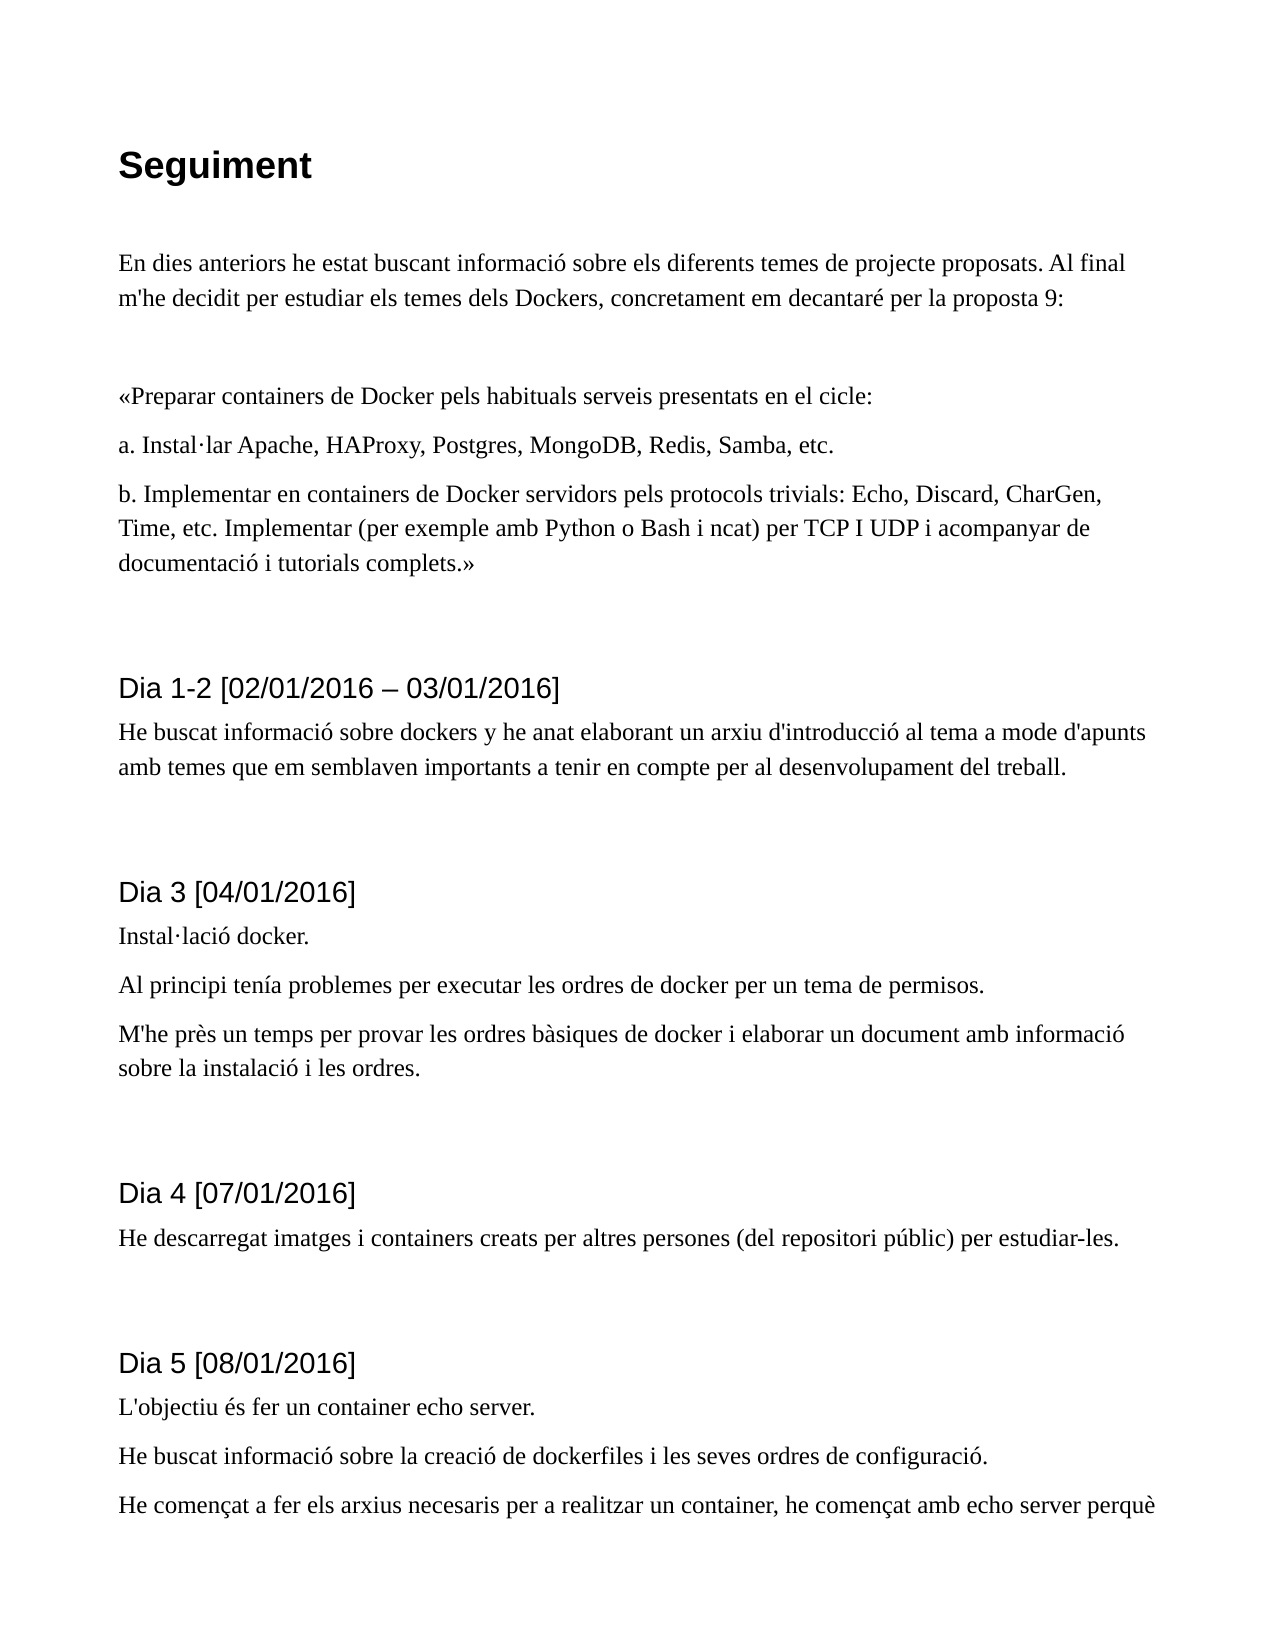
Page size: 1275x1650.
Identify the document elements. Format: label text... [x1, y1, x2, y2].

text He buscat informació sobre dockers y he anat elaborant un arxiu d'introducció al tema a mode d'apunts amb temes que em semblaven importants a tenir en compte per al desenvolupament del treball. [118, 717, 1157, 780]
text He començat a fer els arxius necesaris per a realitzar un container, he començat amb echo server perquè [118, 1490, 1157, 1519]
subtitle Seguiment [118, 143, 1157, 187]
text He buscat informació sobre la creació de dockerfiles i les seves ordres de configuració. [118, 1441, 1157, 1469]
text Al principi tenía problemes per executar les ordres de docker per un tema de permisos. [118, 970, 1157, 999]
text M'he près un temps per provar les ordres bàsiques de docker i elaborar un document amb informació sobre la instalació i les ordres. [118, 1019, 1157, 1082]
text «Preparar containers de Docker pels habituals serveis presentats en el cicle: [118, 381, 1157, 410]
subtitle Dia 1-2 [02/01/2016 – 03/01/2016] [118, 671, 1157, 705]
subtitle Dia 5 [08/01/2016] [118, 1346, 1157, 1379]
text L'objectiu és fer un container echo server. [118, 1392, 1157, 1421]
text En dies anteriors he estat buscant informació sobre els diferents temes de projecte proposats. Al final m'he decidit per estudiar els temes dels Dockers, concretament em decantaré per la proposta 9: [118, 248, 1157, 312]
subtitle Dia 3 [04/01/2016] [118, 875, 1157, 908]
text Instal·lació docker. [118, 921, 1157, 949]
subtitle Dia 4 [07/01/2016] [118, 1177, 1157, 1210]
text b. Implementar en containers de Docker servidors pels protocols trivials: Echo, Discard, CharGen, Time, etc. Implementar (per exemple amb Python o Bash i ncat) per TCP I UDP i acompanyar de documentació i tutorials complets.» [118, 479, 1157, 577]
text a. Instal·lar Apache, HAProxy, Postgres, MongoDB, Redis, Samba, etc. [118, 430, 1157, 459]
text He descarregat imatges i containers creats per altres persones (del repositori públic) per estudiar-les. [118, 1223, 1157, 1251]
